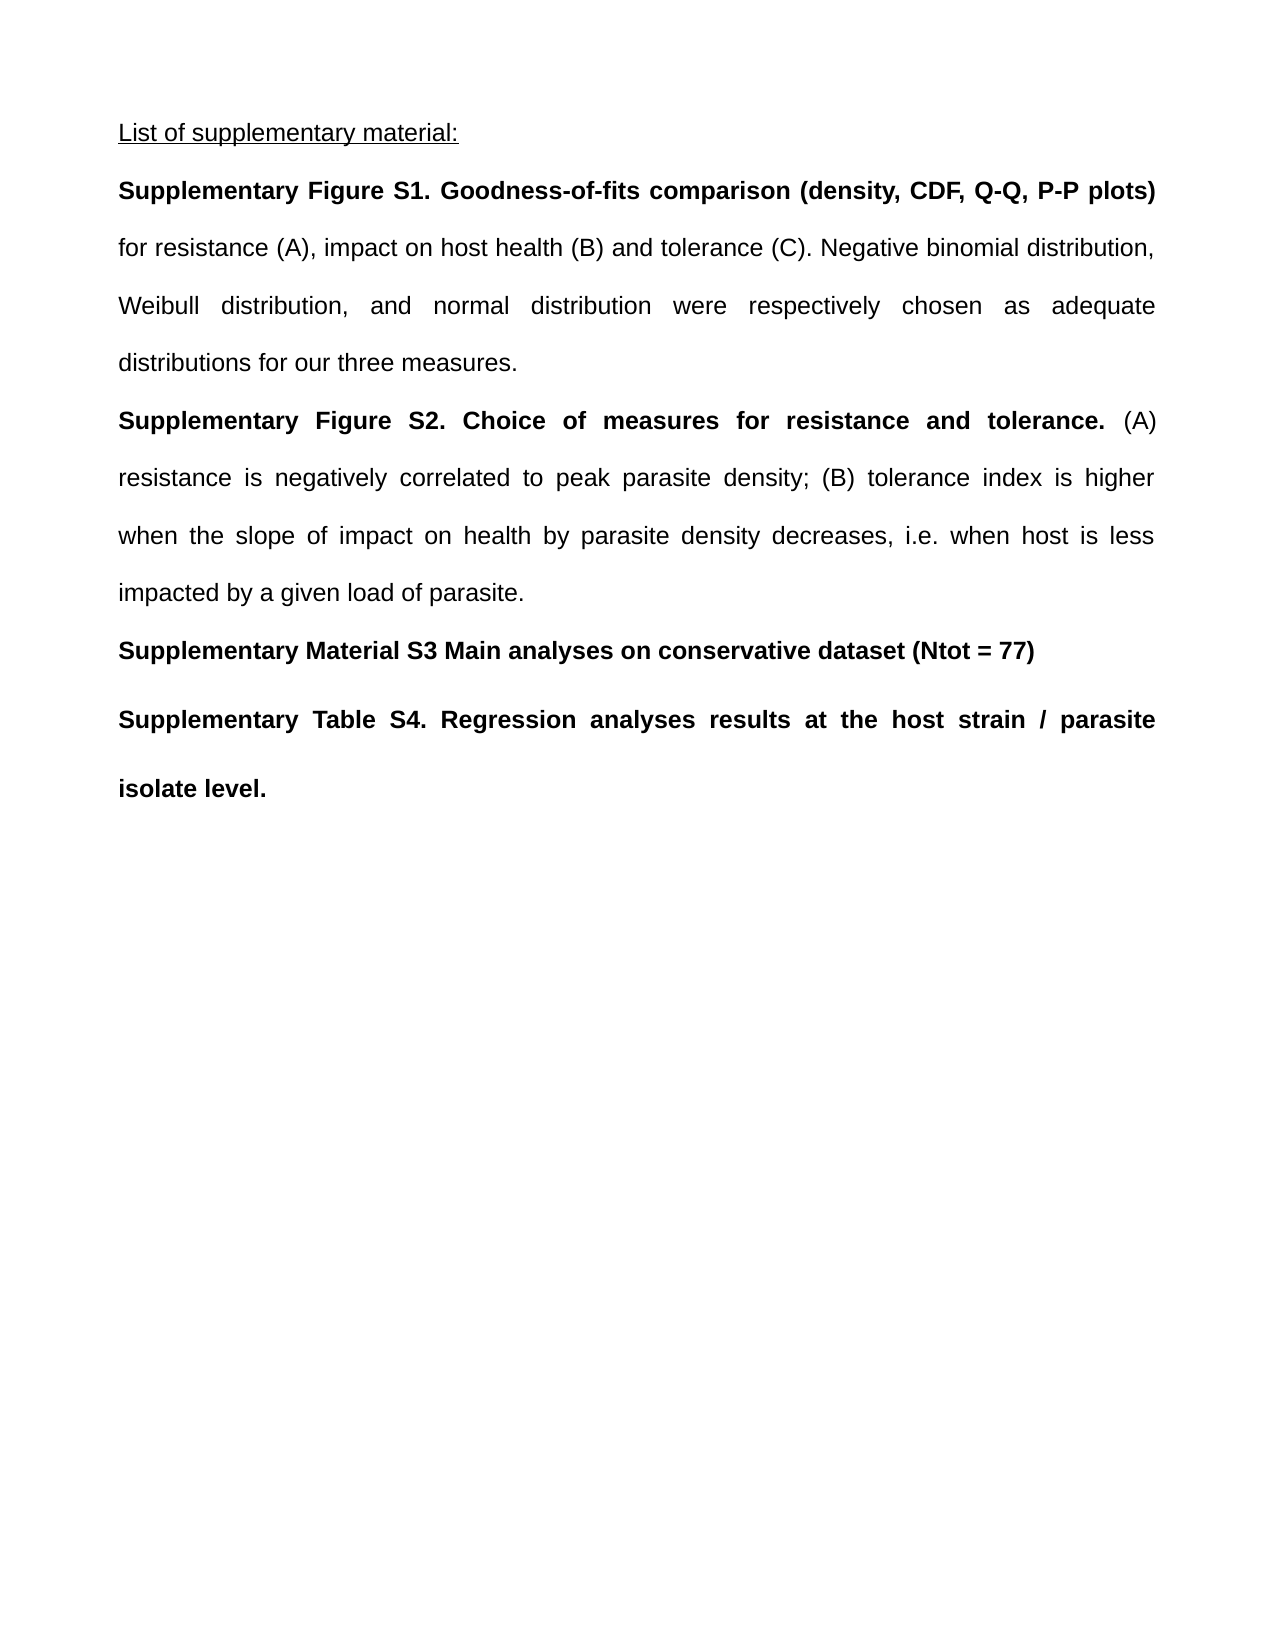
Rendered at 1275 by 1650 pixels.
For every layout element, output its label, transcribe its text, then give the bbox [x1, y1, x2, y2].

text List of supplementary material: [118, 118, 1157, 147]
text Supplementary Material S3 Main analyses on conservative dataset (Ntot = 77) [118, 636, 1157, 664]
text Supplementary Figure S2. Choice of measures for resistance and tolerance. (A) resistance is negatively correlated to peak parasite density; (B) tolerance index is higher when the slope of impact on health by parasite density decreases, i.e. when host is less impacted by a given load of parasite. [118, 406, 1157, 607]
text Supplementary Table S4. Regression analyses results at the host strain / parasite isolate level. [118, 704, 1157, 802]
text Supplementary Figure S1. Goodness-of-fits comparison (density, CDF, Q-Q, P-P plots) for resistance (A), impact on host health (B) and tolerance (C). Negative binomial distribution, Weibull distribution, and normal distribution were respectively chosen as adequate distributions for our three measures. [118, 176, 1157, 377]
